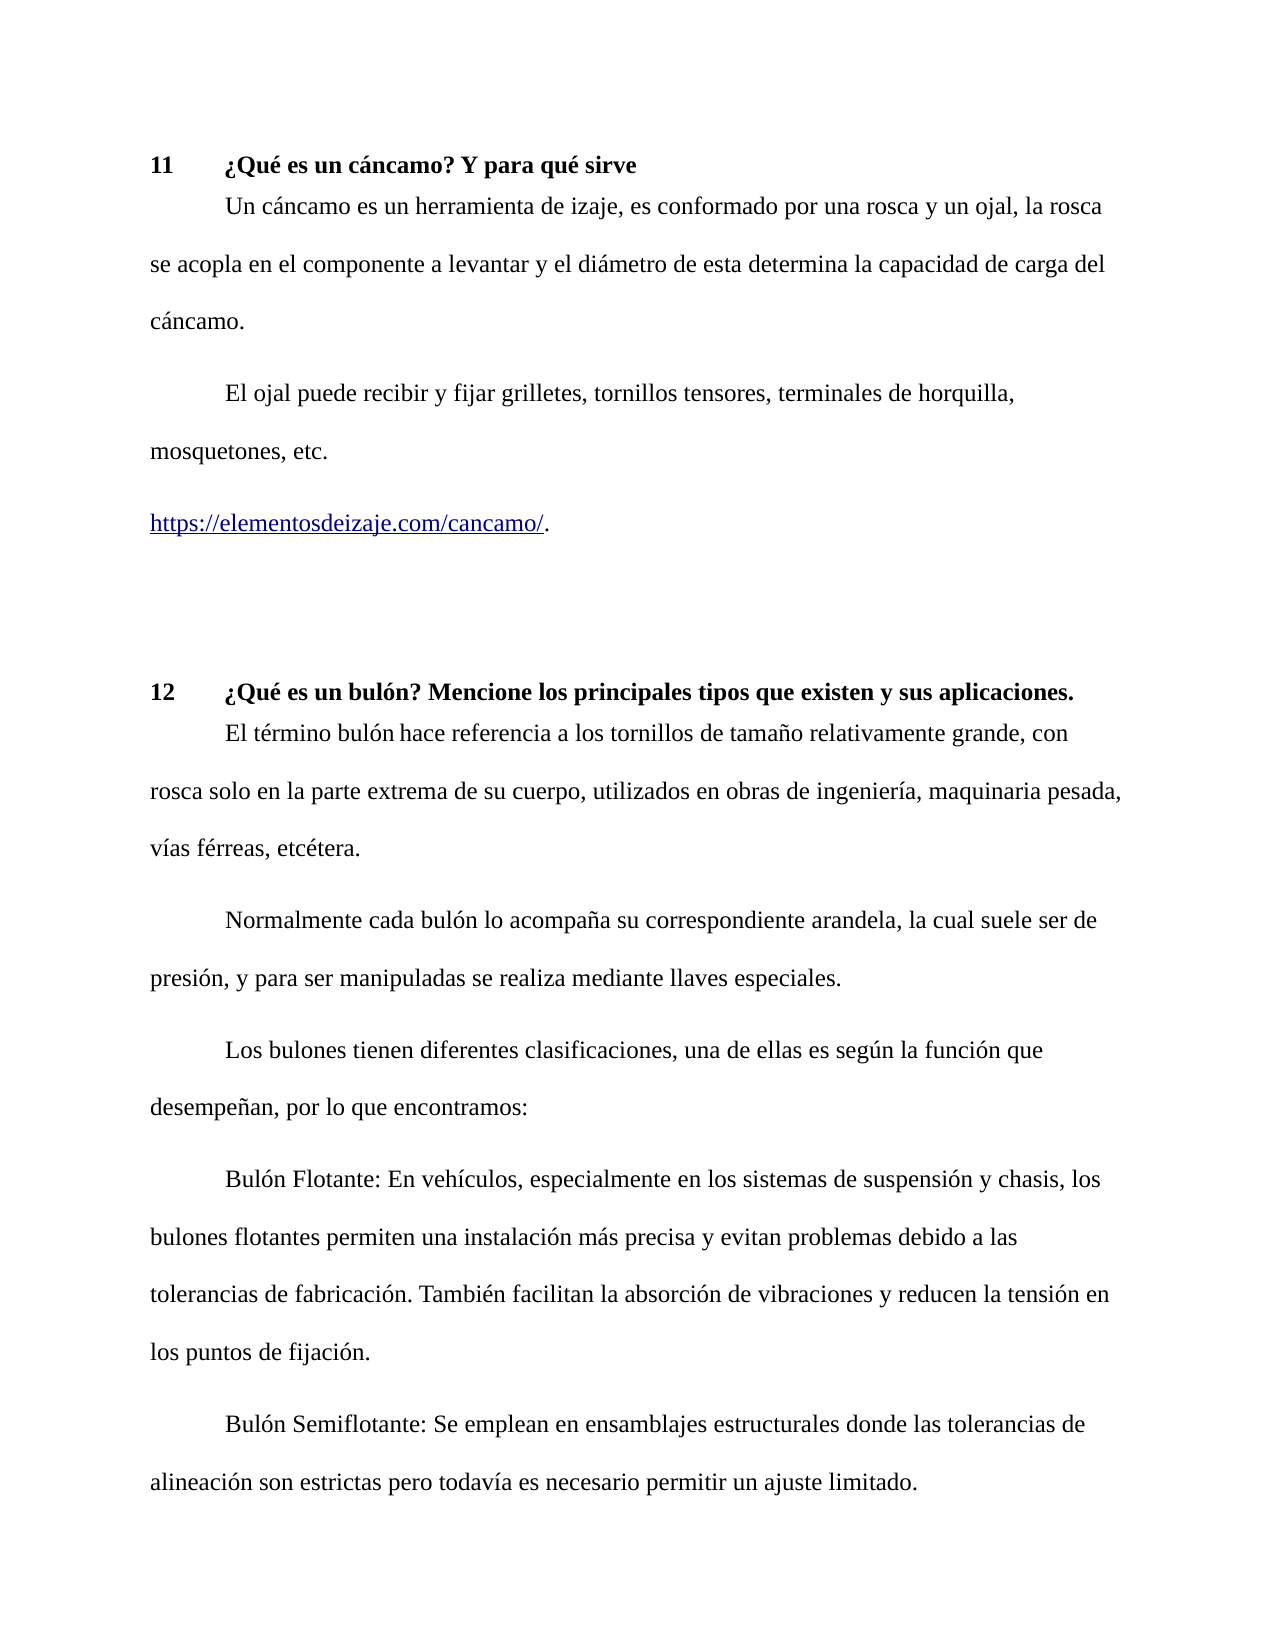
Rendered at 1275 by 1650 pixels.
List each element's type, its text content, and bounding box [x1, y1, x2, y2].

text https://elementosdeizaje.com/cancamo/. [150, 508, 1125, 537]
text El ojal puede recibir y fijar grilletes, tornillos tensores, terminales de horquilla, mosquetones, etc. [150, 378, 1125, 464]
text Un cáncamo es un herramienta de izaje, es conformado por una rosca y un ojal, la rosca se acopla en el componente a levantar y el diámetro de esta determina la capacidad de carga del cáncamo. [150, 191, 1125, 335]
text Bulón Flotante: En vehículos, especialmente en los sistemas de suspensión y chasis, los bulones flotantes permiten una instalación más precisa y evitan problemas debido a las tolerancias de fabricación. También facilitan la absorción de vibraciones y reducen la tensión en los puntos de fijación. [150, 1164, 1125, 1366]
subtitle ¿Qué es un bulón? Mencione los principales tipos que existen y sus aplicaciones. [150, 677, 1125, 706]
text Normalmente cada bulón lo acompaña su correspondiente arandela, la cual suele ser de presión, y para ser manipuladas se realiza mediante llaves especiales. [150, 905, 1125, 992]
text Los bulones tienen diferentes clasificaciones, una de ellas es según la función que desempeñan, por lo que encontramos: [150, 1035, 1125, 1121]
subtitle ¿Qué es un cáncamo? Y para qué sirve [150, 150, 1125, 179]
text El término bulón hace referencia a los tornillos de tamaño relativamente grande, con rosca solo en la parte extrema de su cuerpo, utilizados en obras de ingeniería, maquinaria pesada, vías férreas, etcétera. [150, 718, 1125, 862]
text Bulón Semiflotante: Se emplean en ensamblajes estructurales donde las tolerancias de alineación son estrictas pero todavía es necesario permitir un ajuste limitado. [150, 1409, 1125, 1495]
